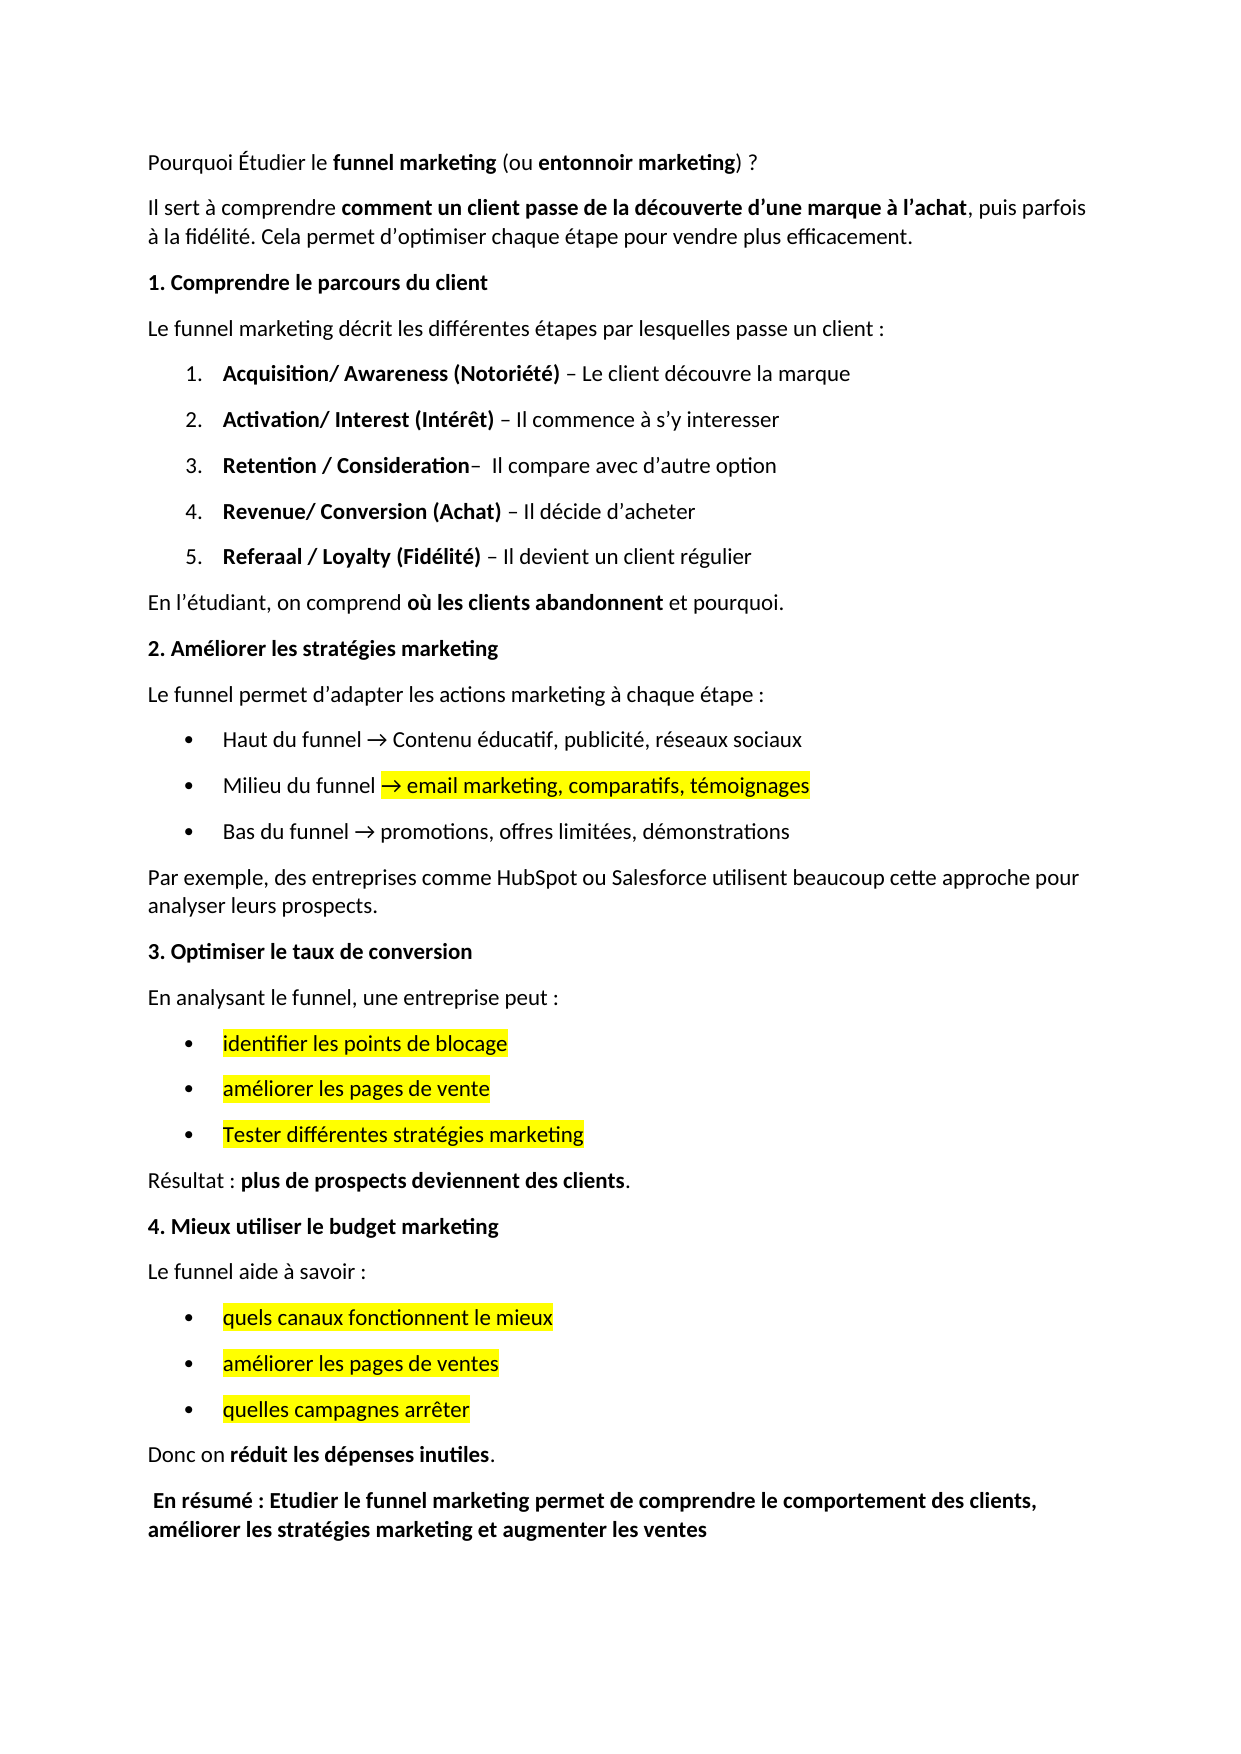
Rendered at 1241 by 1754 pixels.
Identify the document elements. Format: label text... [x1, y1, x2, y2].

list Acquisition/ Awareness (Notoriété) – Le client découvre la marque [185, 359, 1093, 388]
text Il sert à comprendre comment un client passe de la découverte d’une marque à l’achat, puis parfois à la fidélité. Cela permet d’optimiser chaque étape pour vendre plus efficacement. [148, 193, 1093, 250]
list Retention / Consideration– Il compare avec d’autre option [185, 451, 1093, 479]
list quels canaux fonctionnent le mieux [185, 1303, 1093, 1331]
list Milieu du funnel → email marketing, comparatifs, témoignages [185, 771, 1093, 799]
text 1. Comprendre le parcours du client [148, 268, 1093, 296]
text Résultat : plus de prospects deviennent des clients. [148, 1166, 1093, 1194]
list améliorer les pages de vente [185, 1074, 1093, 1103]
text Le funnel marketing décrit les différentes étapes par lesquelles passe un client : [148, 314, 1093, 342]
list Revenue/ Conversion (Achat) – Il décide d’acheter [185, 497, 1093, 525]
text Donc on réduit les dépenses inutiles. [148, 1440, 1093, 1468]
list identifier les points de blocage [185, 1029, 1093, 1057]
text Par exemple, des entreprises comme HubSpot ou Salesforce utilisent beaucoup cette approche pour analyser leurs prospects. [148, 863, 1093, 920]
list Haut du funnel → Contenu éducatif, publicité, réseaux sociaux [185, 725, 1093, 753]
list quelles campagnes arrêter [185, 1395, 1093, 1423]
text 4. Mieux utiliser le budget marketing [148, 1212, 1093, 1240]
text Le funnel aide à savoir : [148, 1257, 1093, 1286]
list Activation/ Interest (Intérêt) – Il commence à s’y interesser [185, 405, 1093, 433]
text En résumé : Etudier le funnel marketing permet de comprendre le comportement des clients, améliorer les stratégies marketing et augmenter les ventes [148, 1486, 1093, 1543]
text Pourquoi Étudier le funnel marketing (ou entonnoir marketing) ? [148, 148, 1093, 176]
list Bas du funnel → promotions, offres limitées, démonstrations [185, 817, 1093, 845]
text 2. Améliorer les stratégies marketing [148, 634, 1093, 662]
list Tester différentes stratégies marketing [185, 1120, 1093, 1148]
text En analysant le funnel, une entreprise peut : [148, 983, 1093, 1011]
list améliorer les pages de ventes [185, 1349, 1093, 1377]
text 3. Optimiser le taux de conversion [148, 937, 1093, 965]
text En l’étudiant, on comprend où les clients abandonnent et pourquoi. [148, 588, 1093, 616]
list Referaal / Loyalty (Fidélité) – Il devient un client régulier [185, 542, 1093, 571]
text Le funnel permet d’adapter les actions marketing à chaque étape : [148, 680, 1093, 708]
